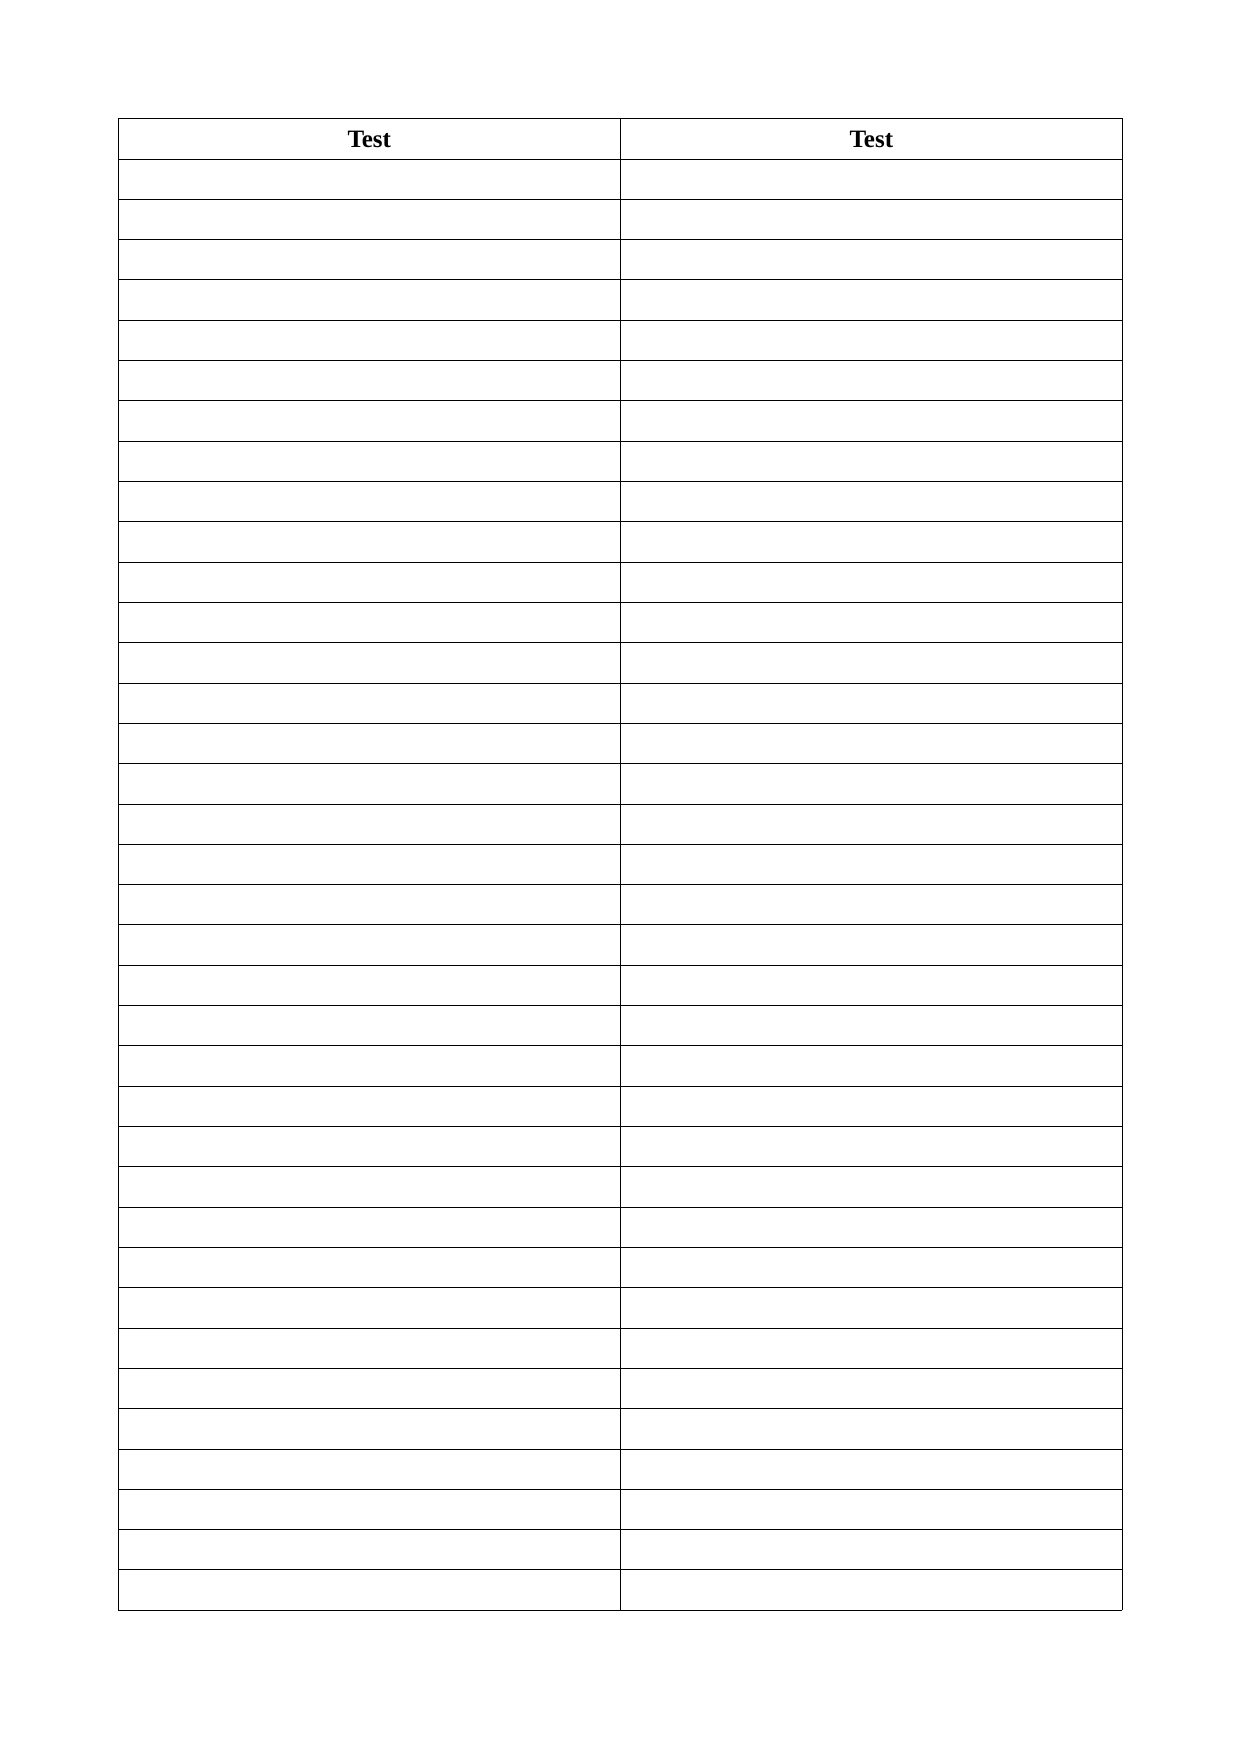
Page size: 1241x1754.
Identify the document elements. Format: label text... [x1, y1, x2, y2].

table_cell [621, 160, 1122, 199]
table_cell [621, 764, 1122, 803]
table_cell [119, 1369, 620, 1408]
table_cell [621, 925, 1122, 965]
table_cell [119, 1409, 620, 1448]
table_cell [119, 1450, 620, 1489]
table_cell [621, 321, 1122, 360]
table_cell [119, 643, 620, 682]
table_cell [621, 401, 1122, 441]
table_cell [621, 805, 1122, 844]
table_cell [119, 160, 620, 199]
table_header Test [119, 119, 620, 158]
table_cell [621, 1127, 1122, 1166]
table_cell [119, 442, 620, 481]
table_cell [621, 643, 1122, 682]
table_cell [621, 1409, 1122, 1448]
table_cell [119, 1248, 620, 1287]
table_cell [119, 240, 620, 279]
table_cell [119, 1288, 620, 1327]
table_cell [119, 764, 620, 803]
table_cell [621, 966, 1122, 1005]
table_cell [119, 1208, 620, 1247]
table_cell [621, 1006, 1122, 1045]
table_cell [621, 1369, 1122, 1408]
table_cell [621, 1530, 1122, 1569]
table_cell [119, 1006, 620, 1045]
table_cell [119, 280, 620, 320]
table_cell [119, 401, 620, 441]
table_cell [119, 966, 620, 1005]
table_cell [621, 280, 1122, 320]
table_cell [119, 845, 620, 884]
table_cell [621, 1248, 1122, 1287]
table_cell [621, 442, 1122, 481]
table_cell [621, 724, 1122, 763]
table_cell [119, 1329, 620, 1368]
table_cell [621, 361, 1122, 400]
table_cell [621, 603, 1122, 642]
table_cell [621, 1288, 1122, 1327]
table_cell [119, 885, 620, 924]
table_cell [621, 522, 1122, 562]
table_cell [621, 1490, 1122, 1529]
table_cell [119, 1167, 620, 1207]
table_cell [119, 1570, 620, 1610]
table_cell [119, 603, 620, 642]
table_cell [119, 1530, 620, 1569]
table_cell [119, 1127, 620, 1166]
table_cell [621, 240, 1122, 279]
table_cell [621, 563, 1122, 602]
table_cell [621, 1450, 1122, 1489]
table_cell [119, 563, 620, 602]
table_cell [119, 1490, 620, 1529]
table_cell [119, 724, 620, 763]
table_cell [119, 1087, 620, 1126]
table_cell [621, 1329, 1122, 1368]
table_cell [119, 522, 620, 562]
table_cell [621, 1087, 1122, 1126]
table_cell [119, 1046, 620, 1086]
table_cell [119, 925, 620, 965]
table_cell [621, 684, 1122, 723]
table_cell [621, 200, 1122, 239]
table_cell [621, 845, 1122, 884]
table_cell [119, 321, 620, 360]
table_cell [621, 482, 1122, 521]
table_cell [119, 200, 620, 239]
table_cell [119, 684, 620, 723]
table_cell [621, 885, 1122, 924]
table_cell [621, 1167, 1122, 1207]
table_cell [119, 805, 620, 844]
table_cell [621, 1046, 1122, 1086]
table_cell [621, 1208, 1122, 1247]
table_cell [119, 361, 620, 400]
table_cell [119, 482, 620, 521]
table_cell [621, 1570, 1122, 1610]
table_header Test [621, 119, 1122, 158]
